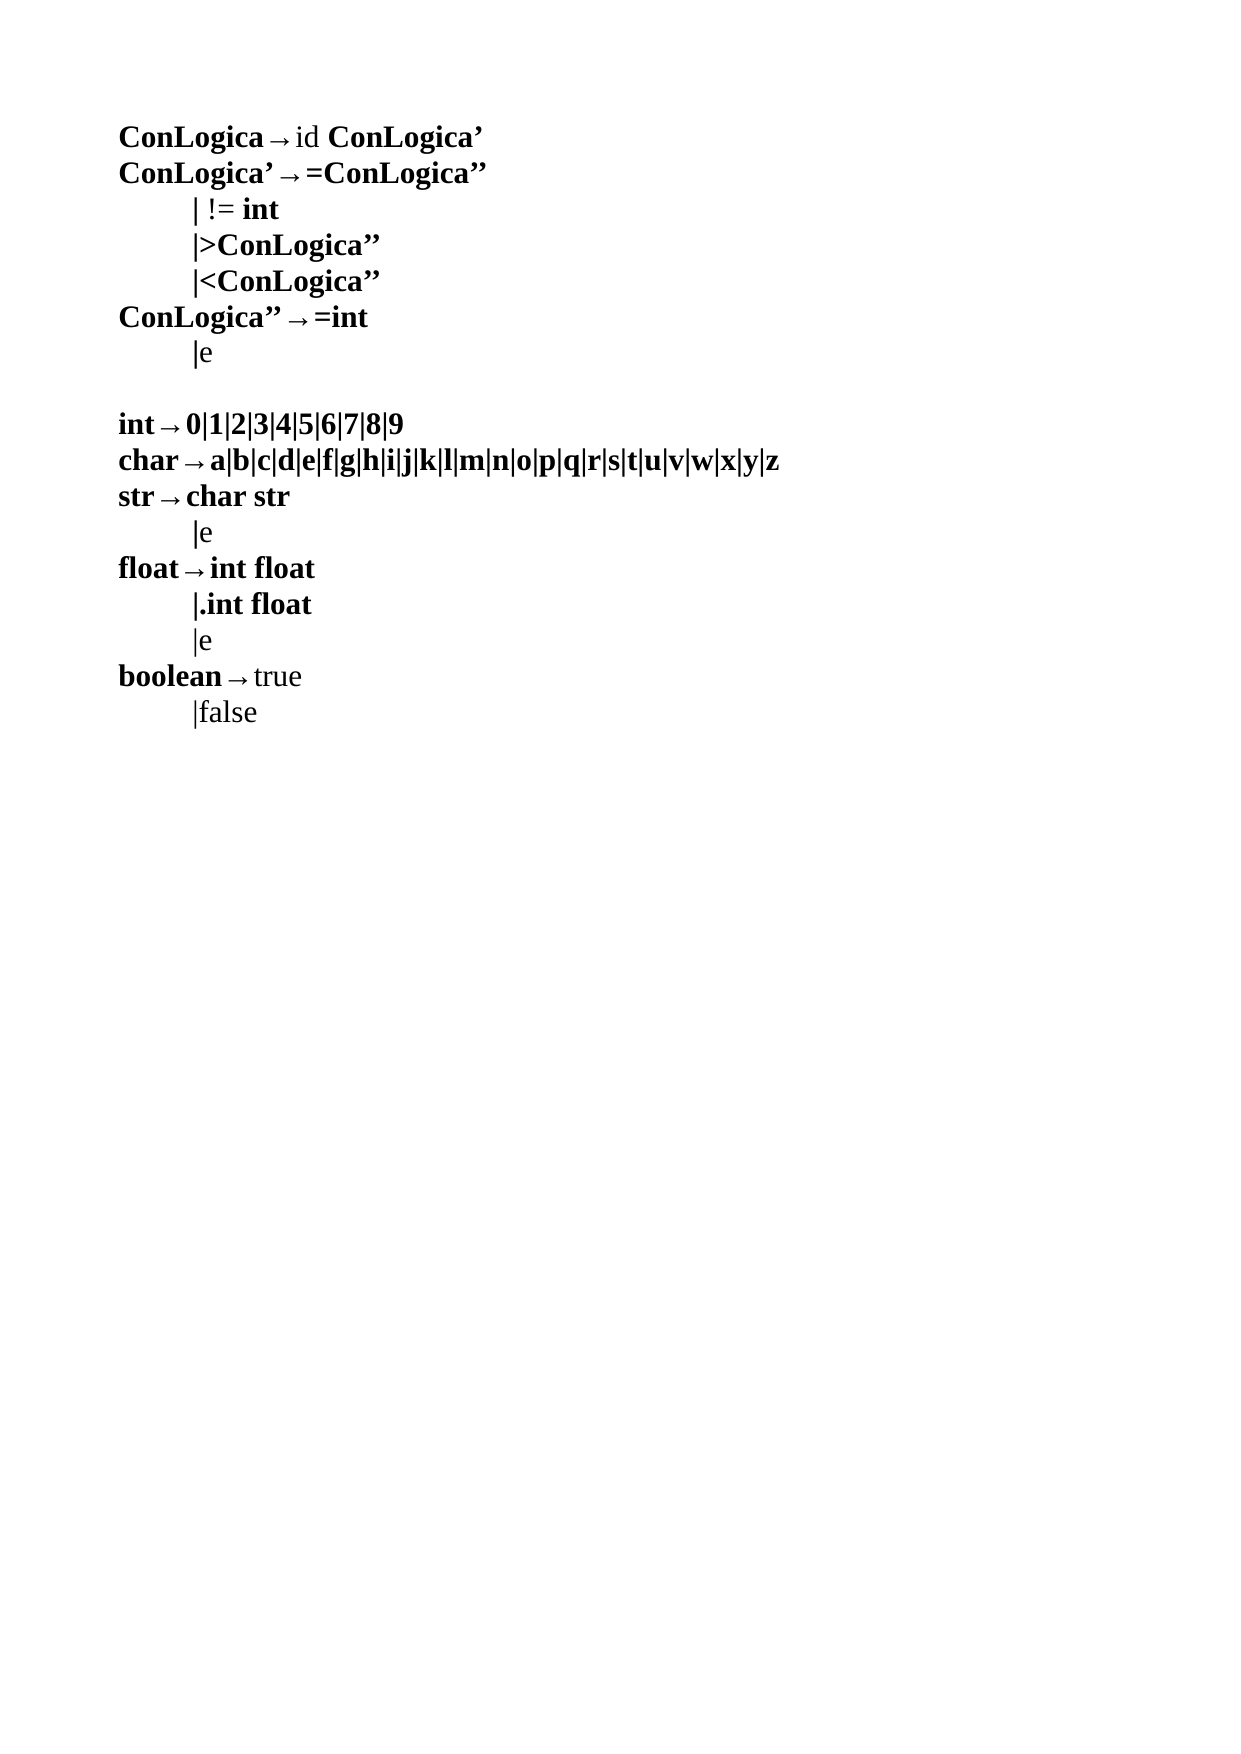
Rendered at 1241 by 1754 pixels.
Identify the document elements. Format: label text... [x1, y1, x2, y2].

text |e [118, 621, 1122, 657]
text ConLogica’→=ConLogica’’ [118, 154, 1122, 190]
text |e [118, 513, 1122, 549]
text ConLogica’’→=int [118, 298, 1122, 334]
text |.int float [118, 585, 1122, 621]
text float→int float [118, 549, 1122, 585]
text ConLogica→id ConLogica’ [118, 118, 1122, 154]
text char→a|b|c|d|e|f|g|h|i|j|k|l|m|n|o|p|q|r|s|t|u|v|w|x|y|z [118, 442, 1122, 477]
text int→0|1|2|3|4|5|6|7|8|9 [118, 406, 1122, 442]
text | != int [118, 190, 1122, 226]
text |e [118, 334, 1122, 370]
text |>ConLogica’’ [118, 226, 1122, 262]
text str→char str [118, 477, 1122, 513]
text |<ConLogica’’ [118, 262, 1122, 298]
text boolean→true [118, 657, 1122, 693]
text |false [118, 693, 1122, 729]
